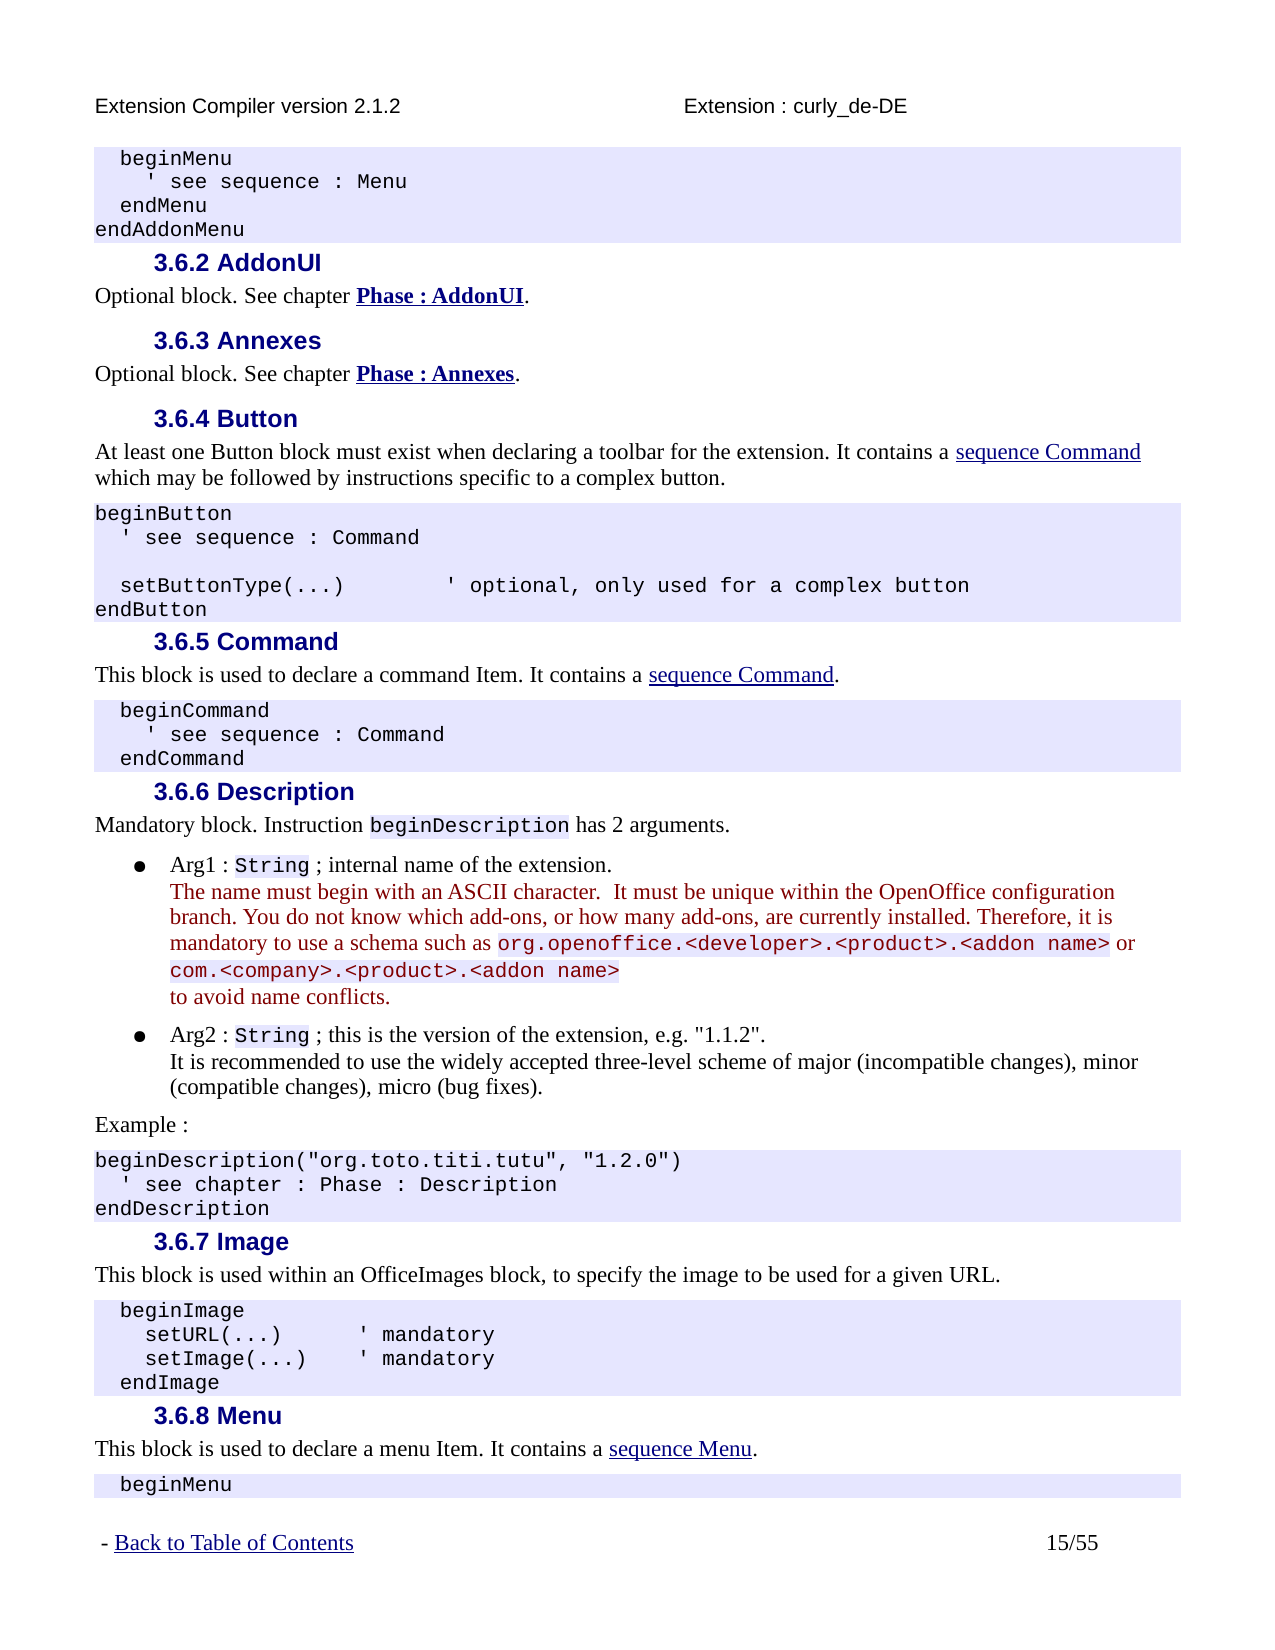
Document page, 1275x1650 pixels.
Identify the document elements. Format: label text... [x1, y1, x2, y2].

text Optional block. See chapter Phase : AddonUI. [94, 283, 1181, 309]
subtitle AddonUI [153, 249, 1181, 277]
text ' see chapter : Phase : Description [94, 1174, 1181, 1198]
text setURL(...) ' mandatory [94, 1324, 1181, 1348]
text beginMenu [94, 147, 1181, 171]
text This block is used to declare a command Item. It contains a sequence Command. [94, 662, 1181, 688]
text endImage [94, 1372, 1181, 1396]
text ' see sequence : Menu [94, 171, 1181, 195]
subtitle Annexes [153, 327, 1181, 355]
text endAddonMenu [94, 219, 1181, 243]
text Optional block. See chapter Phase : Annexes. [94, 361, 1181, 387]
text beginMenu [94, 1474, 1181, 1498]
text beginImage [94, 1300, 1181, 1324]
subtitle Description [153, 778, 1181, 806]
list Arg1 : String ; internal name of the extension. The name must begin with an ASCII character. It must be unique within the OpenOffice configuration branch. You do not know which add-ons, or how many add-ons, are currently installed. Therefore, it is mandatory to use a schema such as org.openoffice.<developer>.<product>.<addon name> or com.<company>.<product>.<addon name> to avoid name conflicts. [132, 852, 1181, 1009]
text Example : [94, 1112, 1181, 1138]
text beginDescription("org.toto.titi.tutu", "1.2.0") [94, 1150, 1181, 1174]
subtitle Button [153, 405, 1181, 433]
subtitle Command [153, 628, 1181, 656]
text endMenu [94, 195, 1181, 219]
subtitle Image [153, 1228, 1181, 1256]
text ' see sequence : Command [94, 527, 1181, 551]
subtitle Menu [153, 1402, 1181, 1430]
text beginCommand [94, 700, 1181, 724]
text This block is used within an OfficeImages block, to specify the image to be used for a given URL. [94, 1262, 1181, 1287]
text setButtonType(...) ' optional, only used for a complex button [94, 574, 1181, 598]
text At least one Button block must exist when declaring a toolbar for the extension. It contains a sequence Command which may be followed by instructions specific to a complex button. [94, 439, 1181, 490]
text setImage(...) ' mandatory [94, 1348, 1181, 1372]
text endButton [94, 598, 1181, 622]
text beginButton [94, 503, 1181, 527]
text endDescription [94, 1198, 1181, 1222]
text This block is used to declare a menu Item. It contains a sequence Menu. [94, 1436, 1181, 1461]
text ' see sequence : Command [94, 724, 1181, 748]
text Mandatory block. Instruction beginDescription has 2 arguments. [94, 812, 1181, 839]
text endCommand [94, 748, 1181, 772]
list Arg2 : String ; this is the version of the extension, e.g. "1.1.2". It is recommended to use the widely accepted three-level scheme of major (incompatible changes), minor (compatible changes), micro (bug fixes). [132, 1022, 1181, 1099]
